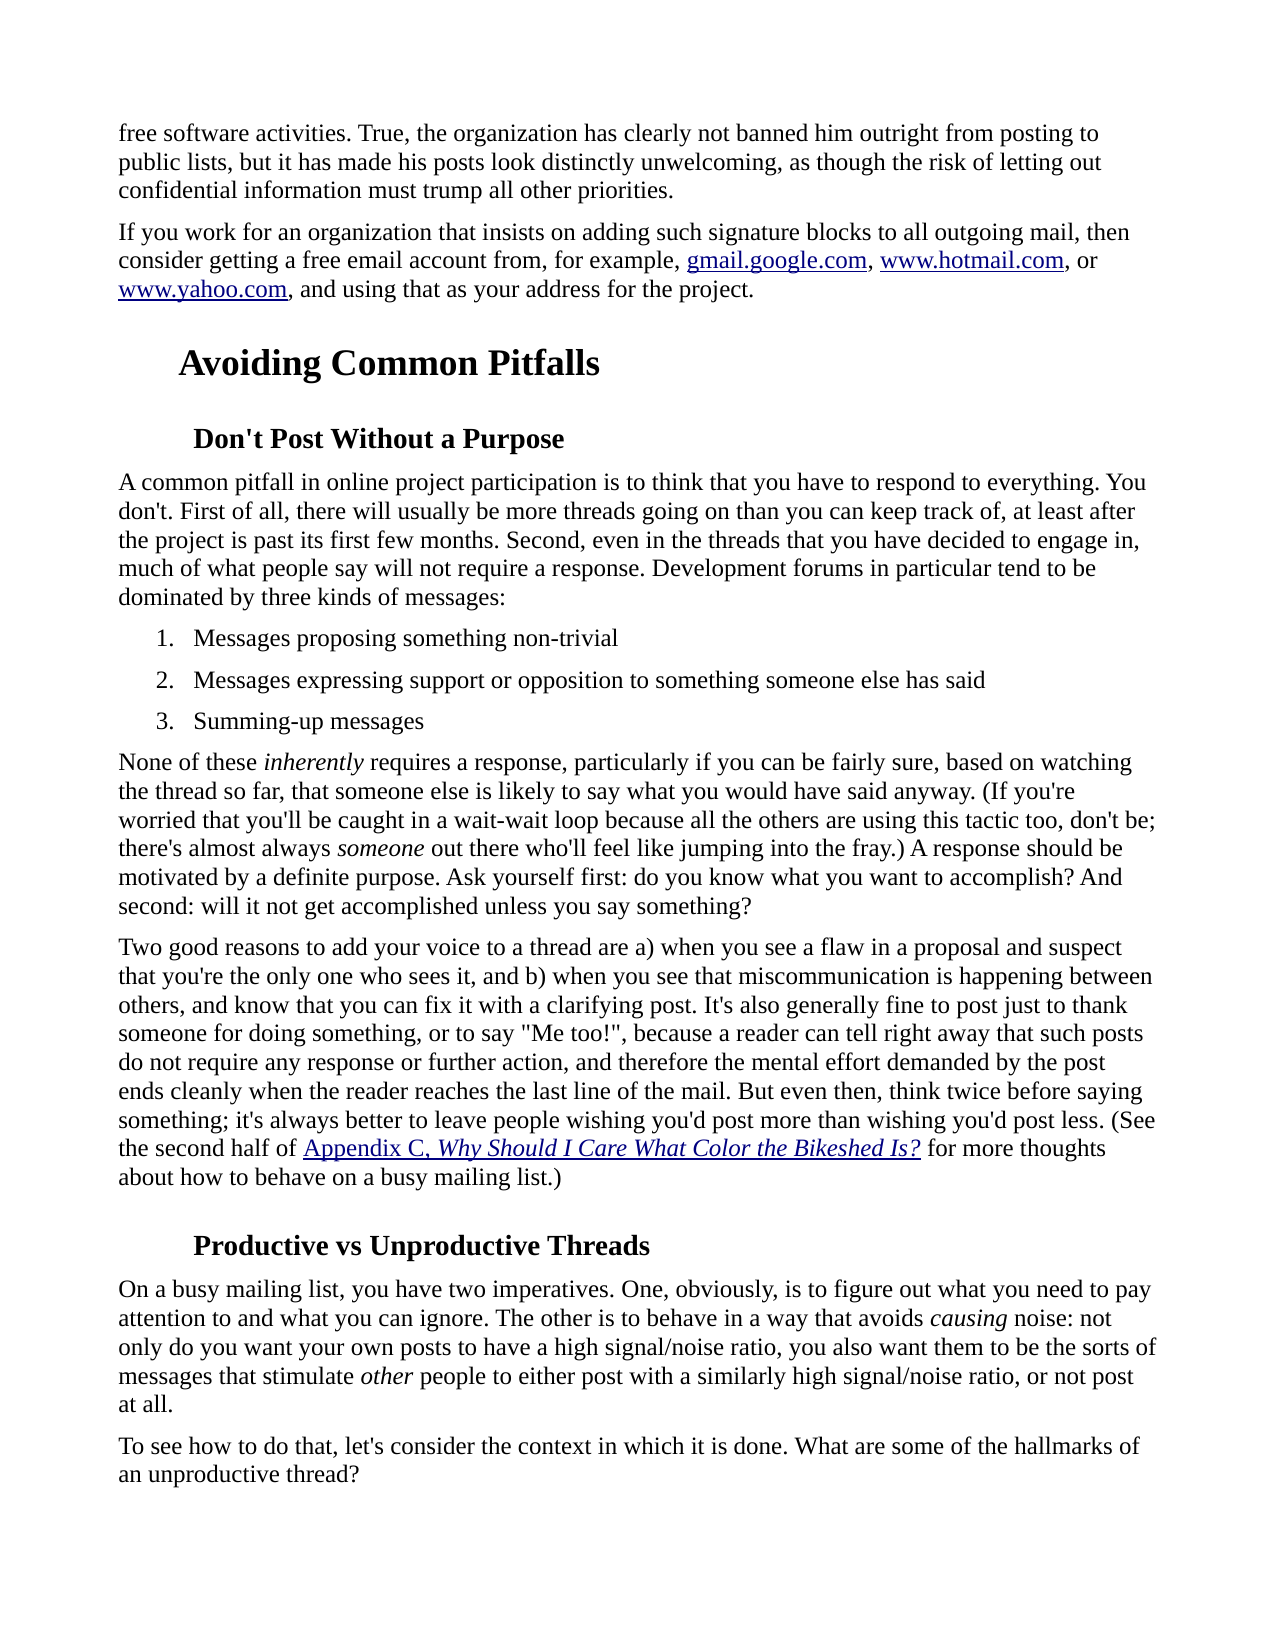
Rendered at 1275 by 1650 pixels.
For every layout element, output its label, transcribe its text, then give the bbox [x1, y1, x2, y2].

text On a busy mailing list, you have two imperatives. One, obviously, is to figure out what you need to pay attention to and what you can ignore. The other is to behave in a way that avoids causing noise: not only do you want your own posts to have a high signal/noise ratio, you also want them to be the sorts of messages that stimulate other people to either post with a similarly high signal/noise ratio, or not post at all. [118, 1274, 1157, 1418]
text free software activities. True, the organization has clearly not banned him outright from posting to public lists, but it has made his posts look distinctly unwelcoming, as though the risk of letting out confidential information must trump all other priorities. [118, 118, 1157, 204]
list Summing-up messages [156, 706, 1157, 735]
subtitle Don't Post Without a Purpose [118, 421, 1157, 455]
text None of these inherently requires a response, particularly if you can be fairly sure, based on watching the thread so far, that someone else is likely to say what you would have said anyway. (If you're worried that you'll be caught in a wait-wait loop because all the others are using this tactic too, don't be; there's almost always someone out there who'll feel like jumping into the fray.) A response should be motivated by a definite purpose. Ask yourself first: do you know what you want to accomplish? And second: will it not get accomplished unless you say something? [118, 747, 1157, 920]
text Two good reasons to add your voice to a thread are a) when you see a flaw in a proposal and suspect that you're the only one who sees it, and b) when you see that miscommunication is happening between others, and know that you can fix it with a clarifying post. It's also generally fine to post just to thank someone for doing something, or to say "Me too!", because a reader can tell right away that such posts do not require any response or further action, and therefore the mental effort demanded by the post ends cleanly when the reader reaches the last line of the mail. But even then, think twice before saying something; it's always better to leave people wishing you'd post more than wishing you'd post less. (See the second half of Appendix C, Why Should I Care What Color the Bikeshed Is? for more thoughts about how to behave on a busy mailing list.) [118, 932, 1157, 1191]
subtitle Productive vs Unproductive Threads [118, 1228, 1157, 1262]
text A common pitfall in online project participation is to think that you have to respond to everything. You don't. First of all, there will usually be more threads going on than you can keep track of, at least after the project is past its first few months. Second, even in the threads that you have decided to engage in, much of what people say will not require a response. Development forums in particular tend to be dominated by three kinds of messages: [118, 467, 1157, 611]
list Messages expressing support or opposition to something someone else has said [156, 665, 1157, 693]
list Messages proposing something non-trivial [156, 623, 1157, 652]
text To see how to do that, let's consider the context in which it is done. What are some of the hallmarks of an unproductive thread? [118, 1431, 1157, 1488]
subtitle Avoiding Common Pitfalls [118, 341, 1157, 384]
text If you work for an organization that insists on adding such signature blocks to all outgoing mail, then consider getting a free email account from, for example, gmail.google.com, www.hotmail.com, or www.yahoo.com, and using that as your address for the project. [118, 217, 1157, 303]
